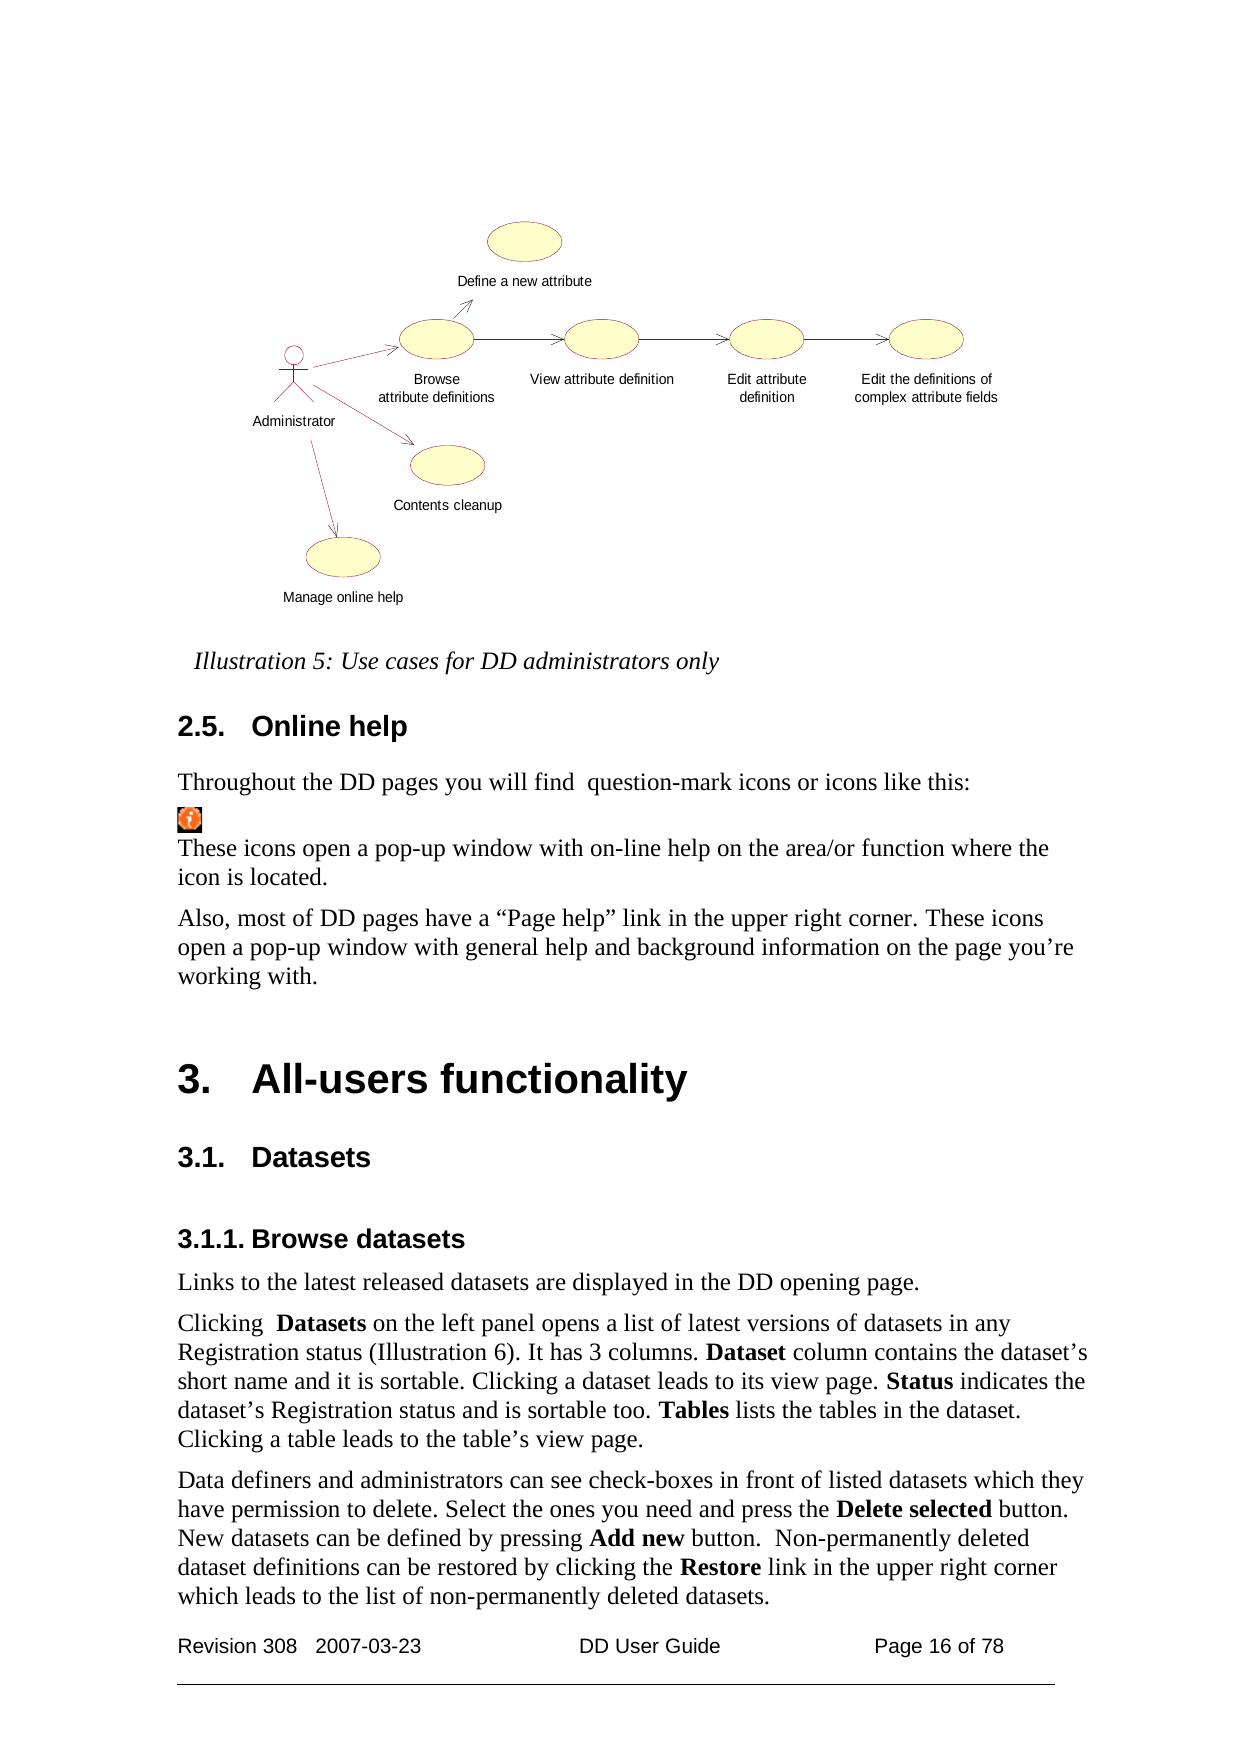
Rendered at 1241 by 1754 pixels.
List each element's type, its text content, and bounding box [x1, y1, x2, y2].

text Clicking Datasets on the left panel opens a list of latest versions of datasets in any Registration status (Illustration 6). It has 3 columns. Dataset column contains the dataset’s short name and it is sortable. Clicking a dataset leads to its view page. Status indicates the dataset’s Registration status and is sortable too. Tables lists the tables in the dataset. Clicking a table leads to the table’s view page. [177, 1307, 1092, 1453]
text These icons open a pop-up window with on-line help on the area/or function where the icon is located. [177, 808, 1092, 891]
text Data definers and administrators can see check-boxes in front of listed datasets which they have permission to delete. Select the ones you need and press the Delete selected button. New datasets can be defined by pressing Add new button. Non-permanently deleted dataset definitions can be restored by clicking the Restore link in the upper right corner which leads to the list of non-permanently deleted datasets. [177, 1464, 1092, 1610]
subtitle Browse datasets [177, 1223, 1092, 1254]
picture [177, 807, 203, 833]
subtitle All-users functionality [177, 1054, 1092, 1102]
subtitle Online help [177, 708, 1092, 742]
subtitle Datasets [177, 1140, 1092, 1173]
text Also, most of DD pages have a “Page help” link in the upper right corner. These icons open a pop-up window with general help and background information on the page you’re working with. [177, 902, 1092, 990]
text Throughout the DD pages you will find question-mark icons or icons like this: [177, 767, 1092, 796]
text Links to the latest released datasets are displayed in the DD opening page. [177, 1267, 1092, 1296]
text Illustration 5: Use cases for DD administrators only [194, 199, 1076, 674]
